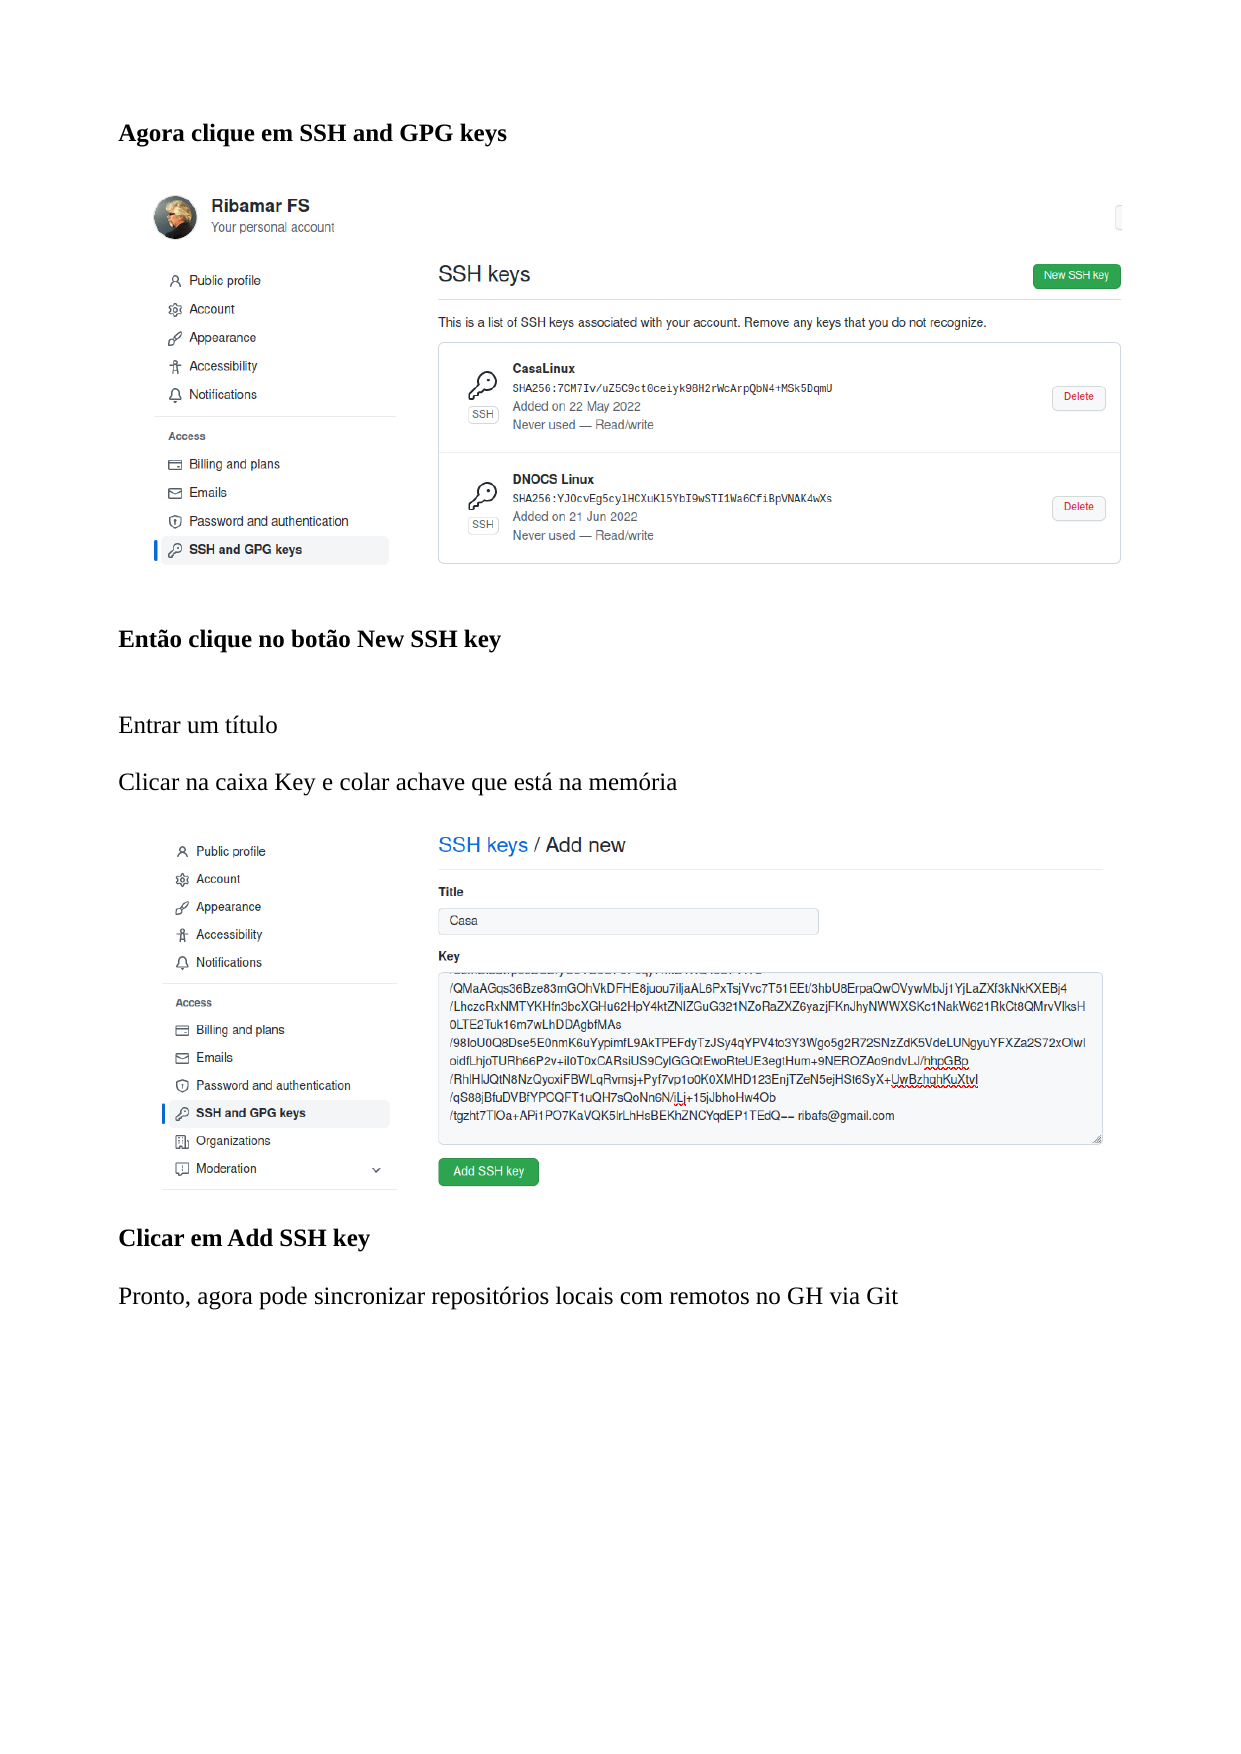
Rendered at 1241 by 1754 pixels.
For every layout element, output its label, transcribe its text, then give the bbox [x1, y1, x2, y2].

text Então clique no botão New SSH key [118, 624, 1122, 652]
text Agora clique em SSH and GPG keys [118, 118, 1122, 147]
picture [118, 825, 1123, 1195]
picture [118, 175, 1123, 567]
text Clicar em Add SSH key [118, 1223, 1122, 1252]
text Clicar na caixa Key e colar achave que está na memória [118, 767, 1122, 796]
text Pronto, agora pode sincronizar repositórios locais com remotos no GH via Git [118, 1281, 1122, 1309]
text Entrar um título [118, 710, 1122, 739]
